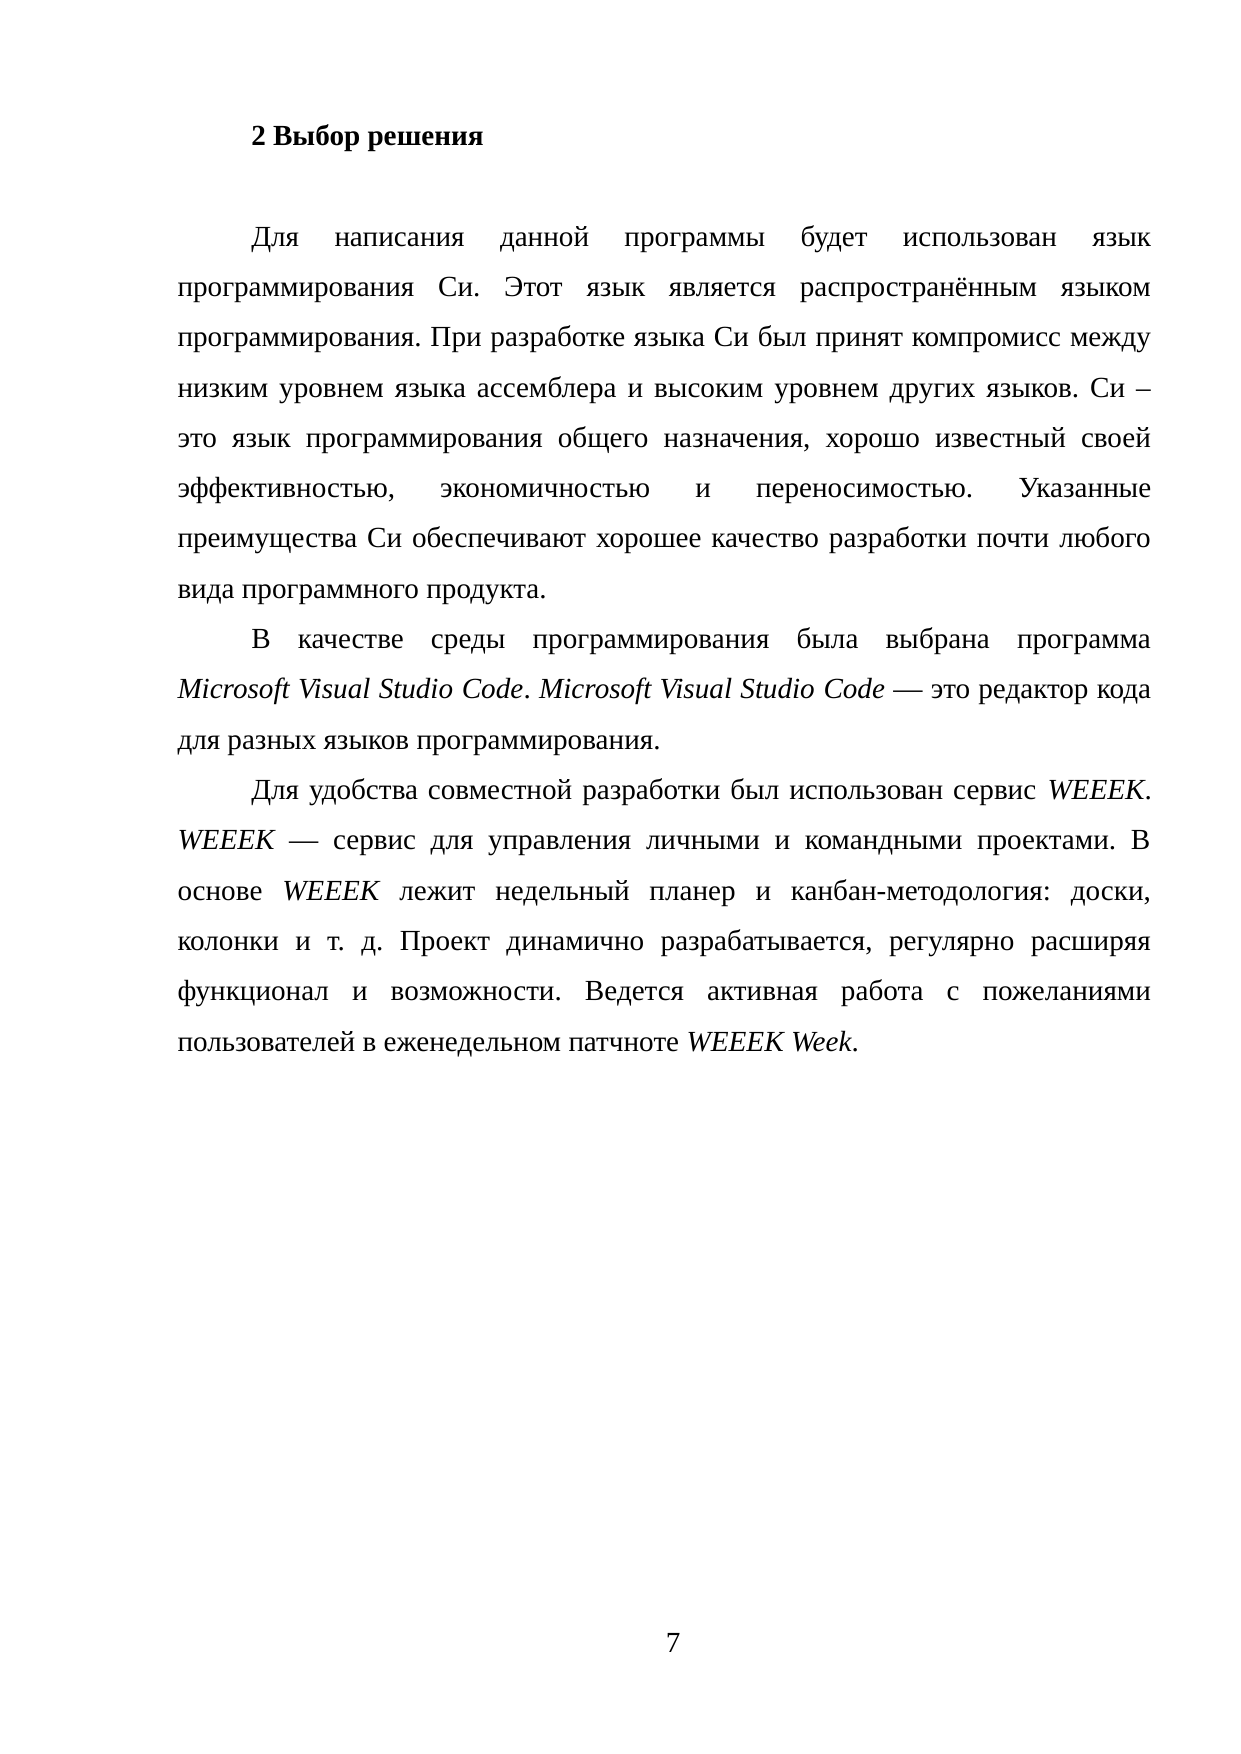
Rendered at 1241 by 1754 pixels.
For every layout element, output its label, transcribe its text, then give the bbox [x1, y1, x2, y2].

subtitle Для написания данной программы будет использован язык программирования Си. Этот язык является распространённым языком программирования. При разработке языка Си был принят компромисс между низким уровнем языка ассемблера и высоким уровнем других языков. Си – это язык программирования общего назначения, хорошо известный своей эффективностью, экономичностью и переносимостью. Указанные преимущества Си обеспечивают хорошее качество разработки почти любого вида программного продукта. [177, 219, 1152, 604]
subtitle В качестве среды программирования была выбрана программа Microsoft Visual Studio Code. Microsoft Visual Studio Code — это редактор кода для разных языков программирования. [177, 621, 1152, 755]
subtitle Для удобства совместной разработки был использован сервис WEEEK. WEEEK — сервис для управления личными и командными проектами. В основе WEEEK лежит недельный планер и канбан-методология: доски, колонки и т. д. Проект динамично разрабатывается, регулярно расширяя функционал и возможности. Ведется активная работа с пожеланиями пользователей в еженедельном патчноте WEEEK Week. [177, 772, 1152, 1057]
subtitle 2 Выбор решения [177, 118, 1152, 152]
